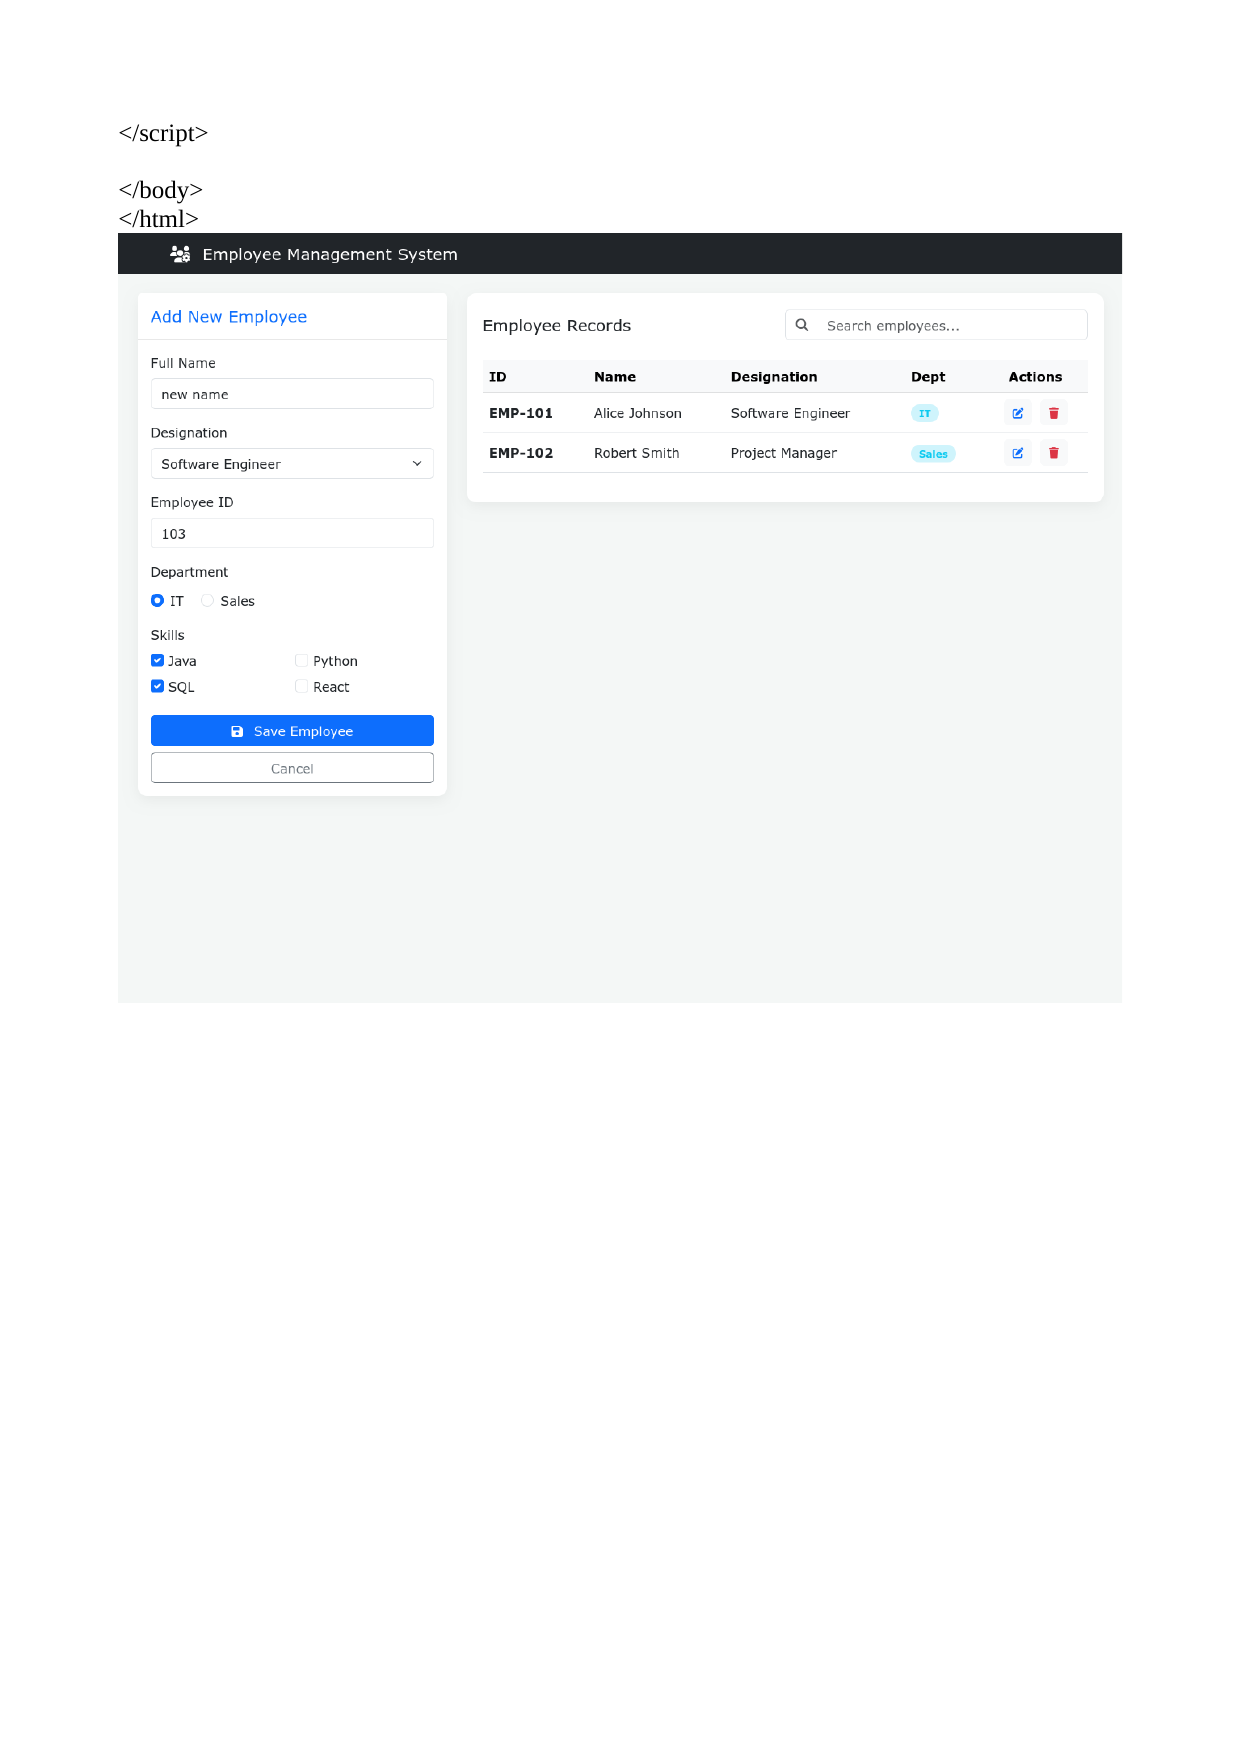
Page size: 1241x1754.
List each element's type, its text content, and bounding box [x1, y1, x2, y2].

text </script> [118, 118, 1122, 147]
picture [118, 233, 1123, 1003]
text </body> [118, 176, 1122, 204]
text </html> [118, 204, 1122, 233]
